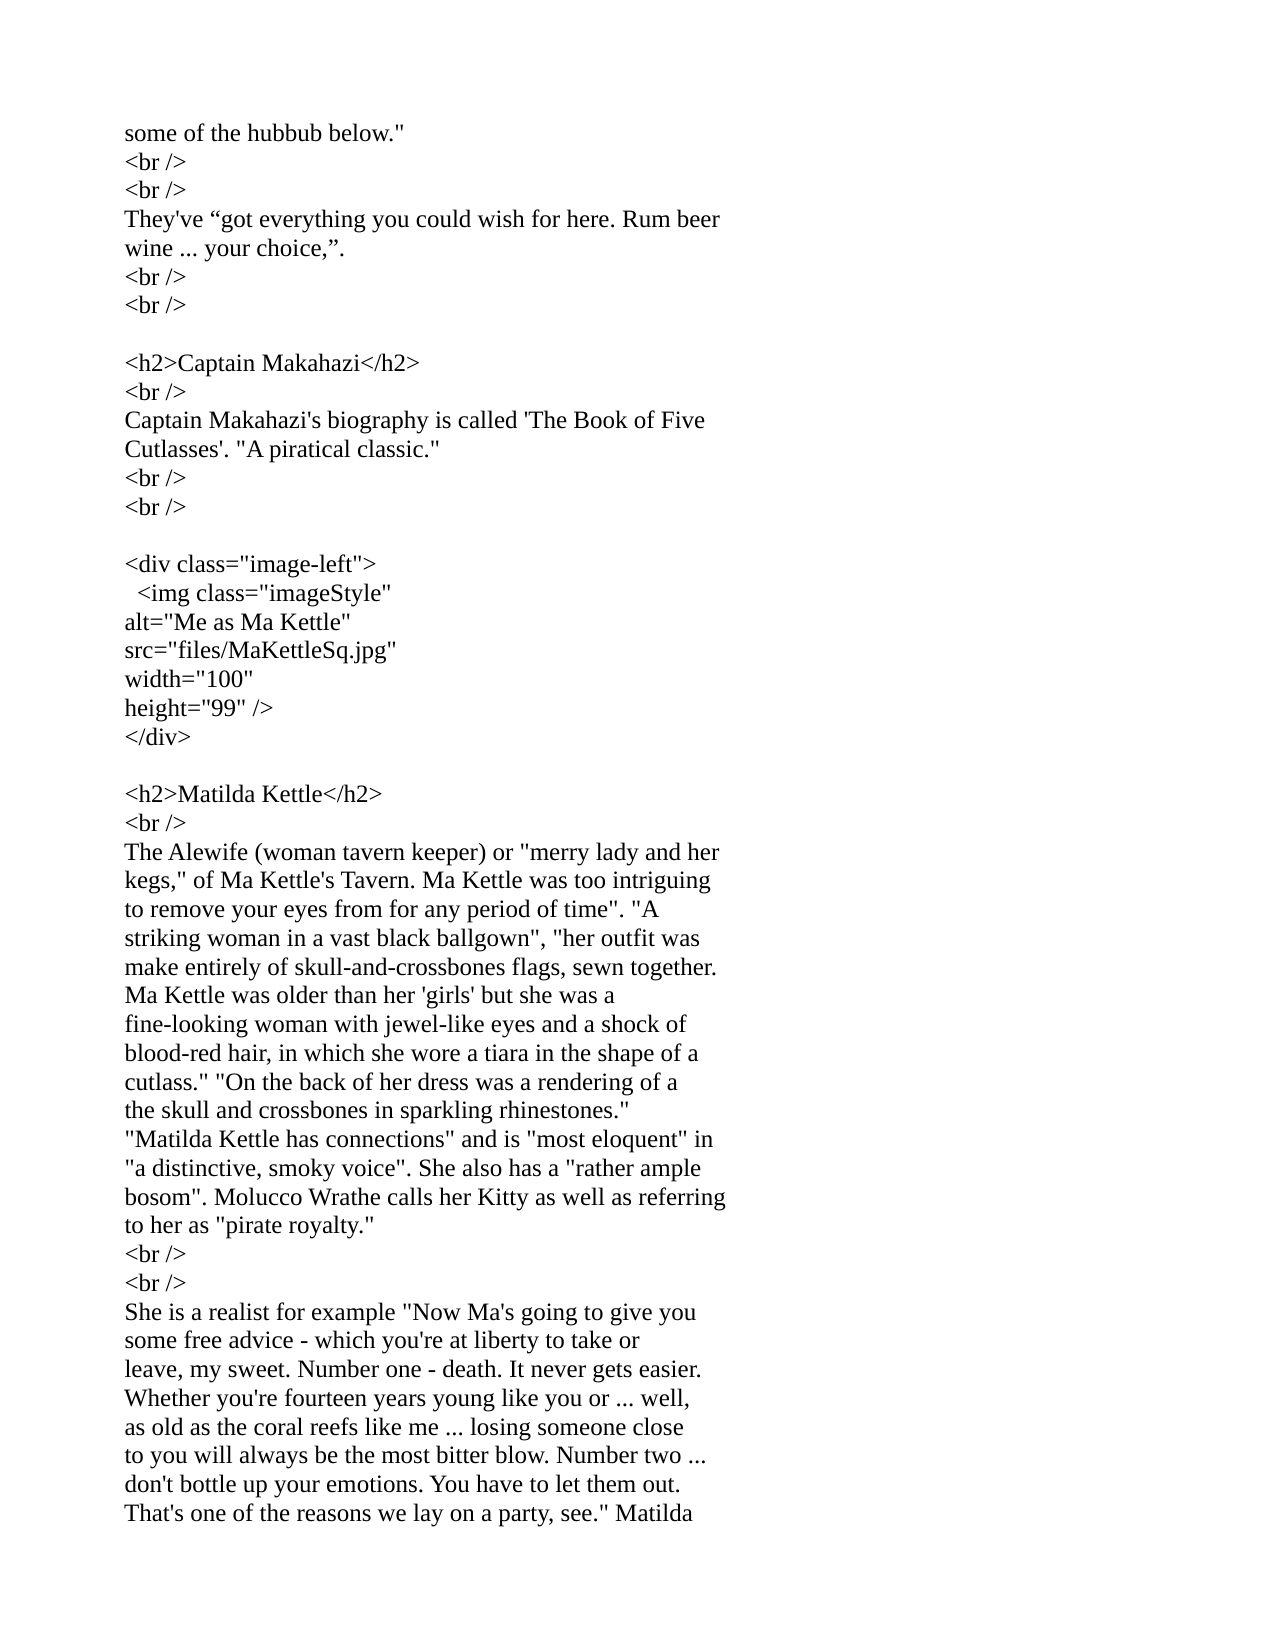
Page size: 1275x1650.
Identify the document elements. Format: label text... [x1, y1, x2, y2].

text some free advice - which you're at liberty to take or [118, 1326, 1157, 1354]
text <br /> [118, 1268, 1157, 1297]
text as old as the coral reefs like me ... losing someone close [118, 1412, 1157, 1441]
text <br /> [118, 262, 1157, 291]
text make entirely of skull-and-crossbones flags, sewn together. [118, 952, 1157, 981]
text bosom". Molucco Wrathe calls her Kitty as well as referring [118, 1182, 1157, 1211]
text <br /> [118, 291, 1157, 319]
text <div class="image-left"> [118, 549, 1157, 578]
text "Matilda Kettle has connections" and is "most eloquent" in [118, 1124, 1157, 1153]
text She is a realist for example "Now Ma's going to give you [118, 1297, 1157, 1326]
text to her as "pirate royalty." [118, 1211, 1157, 1239]
text They've “got everything you could wish for here. Rum beer [118, 204, 1157, 233]
text <br /> [118, 147, 1157, 176]
text "a distinctive, smoky voice". She also has a "rather ample [118, 1153, 1157, 1182]
text Whether you're fourteen years young like you or ... well, [118, 1383, 1157, 1412]
text blood-red hair, in which she wore a tiara in the shape of a [118, 1038, 1157, 1067]
text <br /> [118, 176, 1157, 204]
text <br /> [118, 463, 1157, 492]
text striking woman in a vast black ballgown", "her outfit was [118, 923, 1157, 952]
text <h2>Matilda Kettle</h2> [118, 779, 1157, 808]
text alt="Me as Ma Kettle" [118, 607, 1157, 636]
text <img class="imageStyle" [118, 578, 1157, 607]
text cutlass." "On the back of her dress was a rendering of a [118, 1067, 1157, 1096]
text The Alewife (woman tavern keeper) or "merry lady and her [118, 837, 1157, 866]
text That's one of the reasons we lay on a party, see." Matilda [118, 1498, 1157, 1527]
text don't bottle up your emotions. You have to let them out. [118, 1469, 1157, 1498]
text <br /> [118, 377, 1157, 406]
text some of the hubbub below." [118, 118, 1157, 147]
text <h2>Captain Makahazi</h2> [118, 348, 1157, 377]
text leave, my sweet. Number one - death. It never gets easier. [118, 1354, 1157, 1383]
text <br /> [118, 808, 1157, 837]
text Ma Kettle was older than her 'girls' but she was a [118, 981, 1157, 1009]
text <br /> [118, 492, 1157, 521]
text width="100" [118, 664, 1157, 693]
text src="files/MaKettleSq.jpg" [118, 636, 1157, 664]
text <br /> [118, 1239, 1157, 1268]
text wine ... your choice,”. [118, 233, 1157, 262]
text Captain Makahazi's biography is called 'The Book of Five [118, 406, 1157, 434]
text to remove your eyes from for any period of time". "A [118, 894, 1157, 923]
text fine-looking woman with jewel-like eyes and a shock of [118, 1009, 1157, 1038]
text the skull and crossbones in sparkling rhinestones." [118, 1096, 1157, 1124]
text kegs," of Ma Kettle's Tavern. Ma Kettle was too intriguing [118, 866, 1157, 894]
text height="99" /> [118, 693, 1157, 722]
text Cutlasses'. "A piratical classic." [118, 434, 1157, 463]
text to you will always be the most bitter blow. Number two ... [118, 1441, 1157, 1469]
text </div> [118, 722, 1157, 751]
